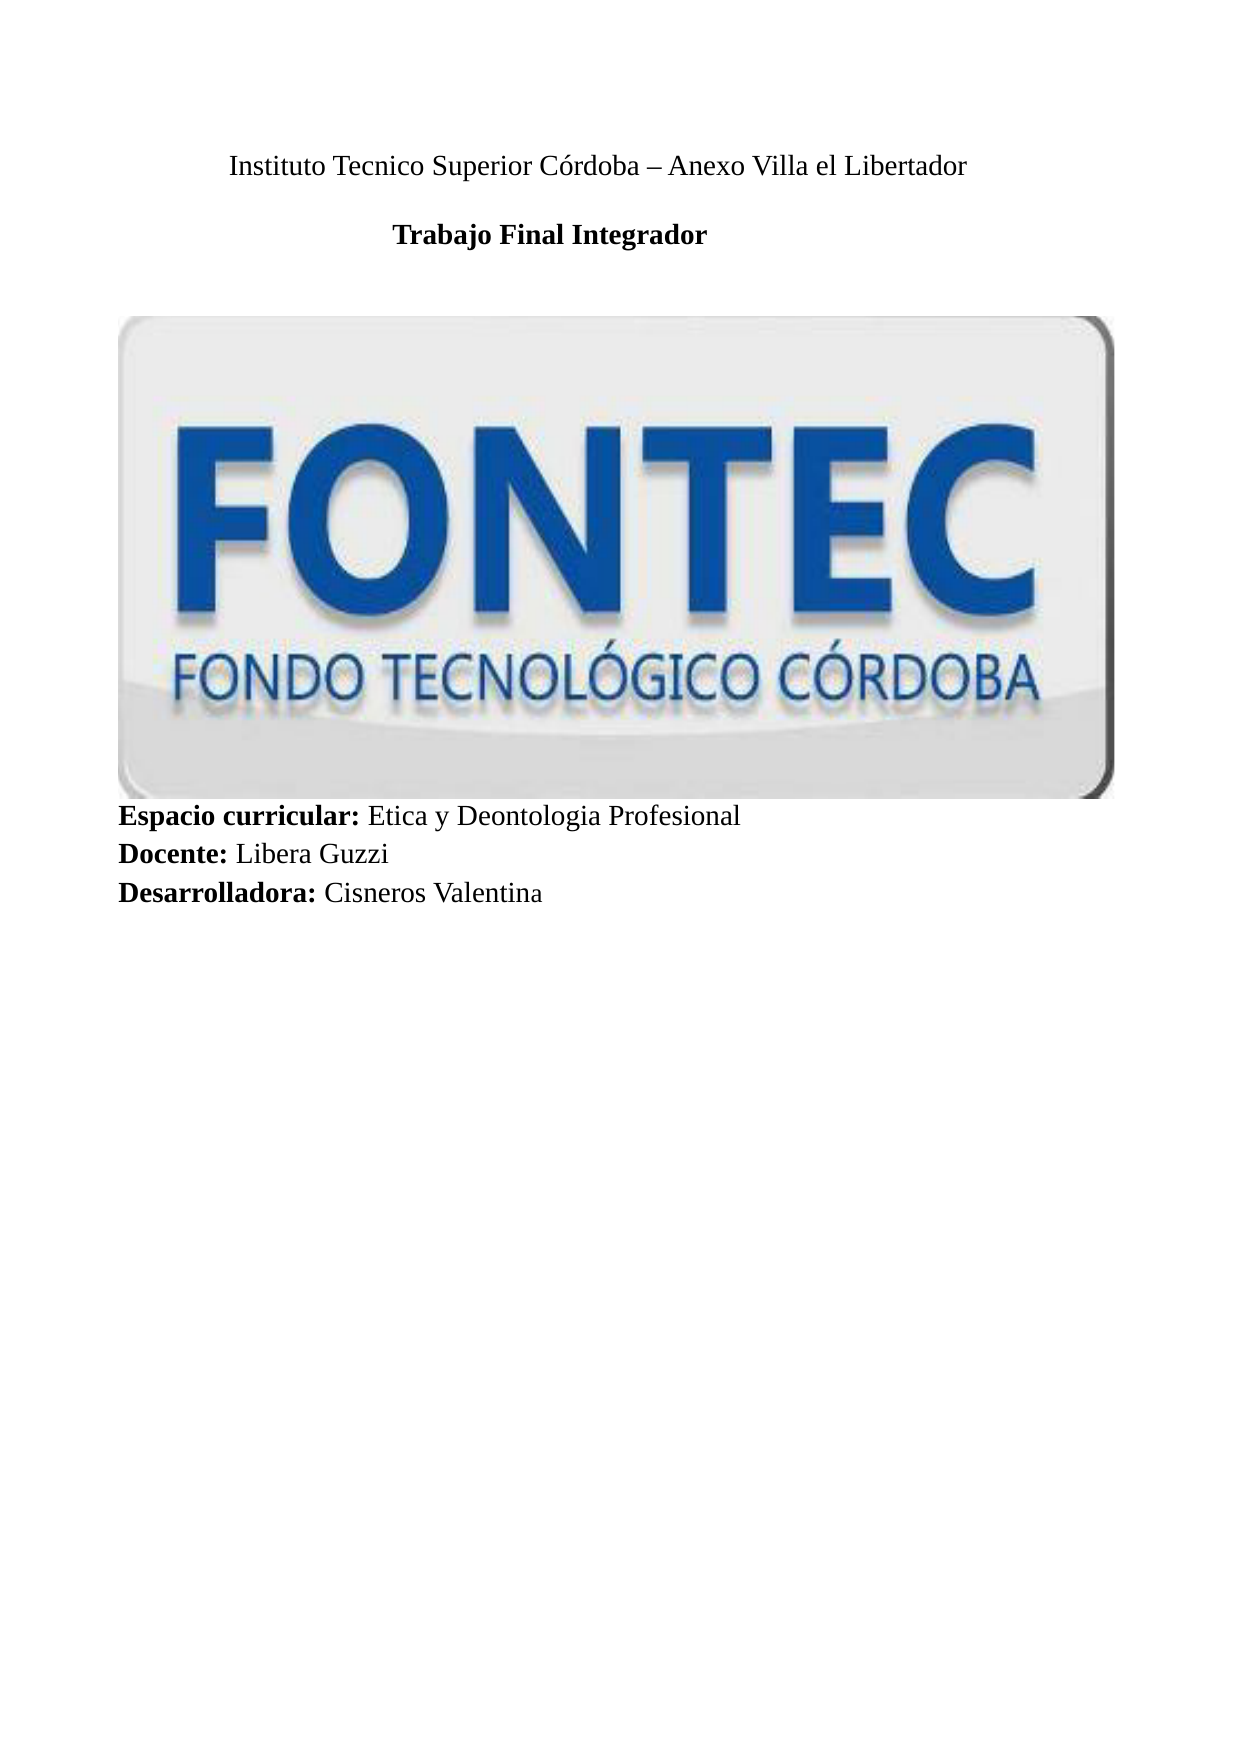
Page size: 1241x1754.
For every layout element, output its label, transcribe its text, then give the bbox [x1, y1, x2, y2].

picture [118, 316, 1115, 799]
text Trabajo Final Integrador [118, 217, 1122, 251]
text Instituto Tecnico Superior Córdoba – Anexo Villa el Libertador [118, 148, 1122, 182]
text Espacio curricular: Etica y Deontologia Profesional [118, 492, 1122, 832]
text Docente: Libera Guzzi [118, 837, 1122, 870]
text Desarrolladora: Cisneros Valentina [118, 875, 1122, 909]
